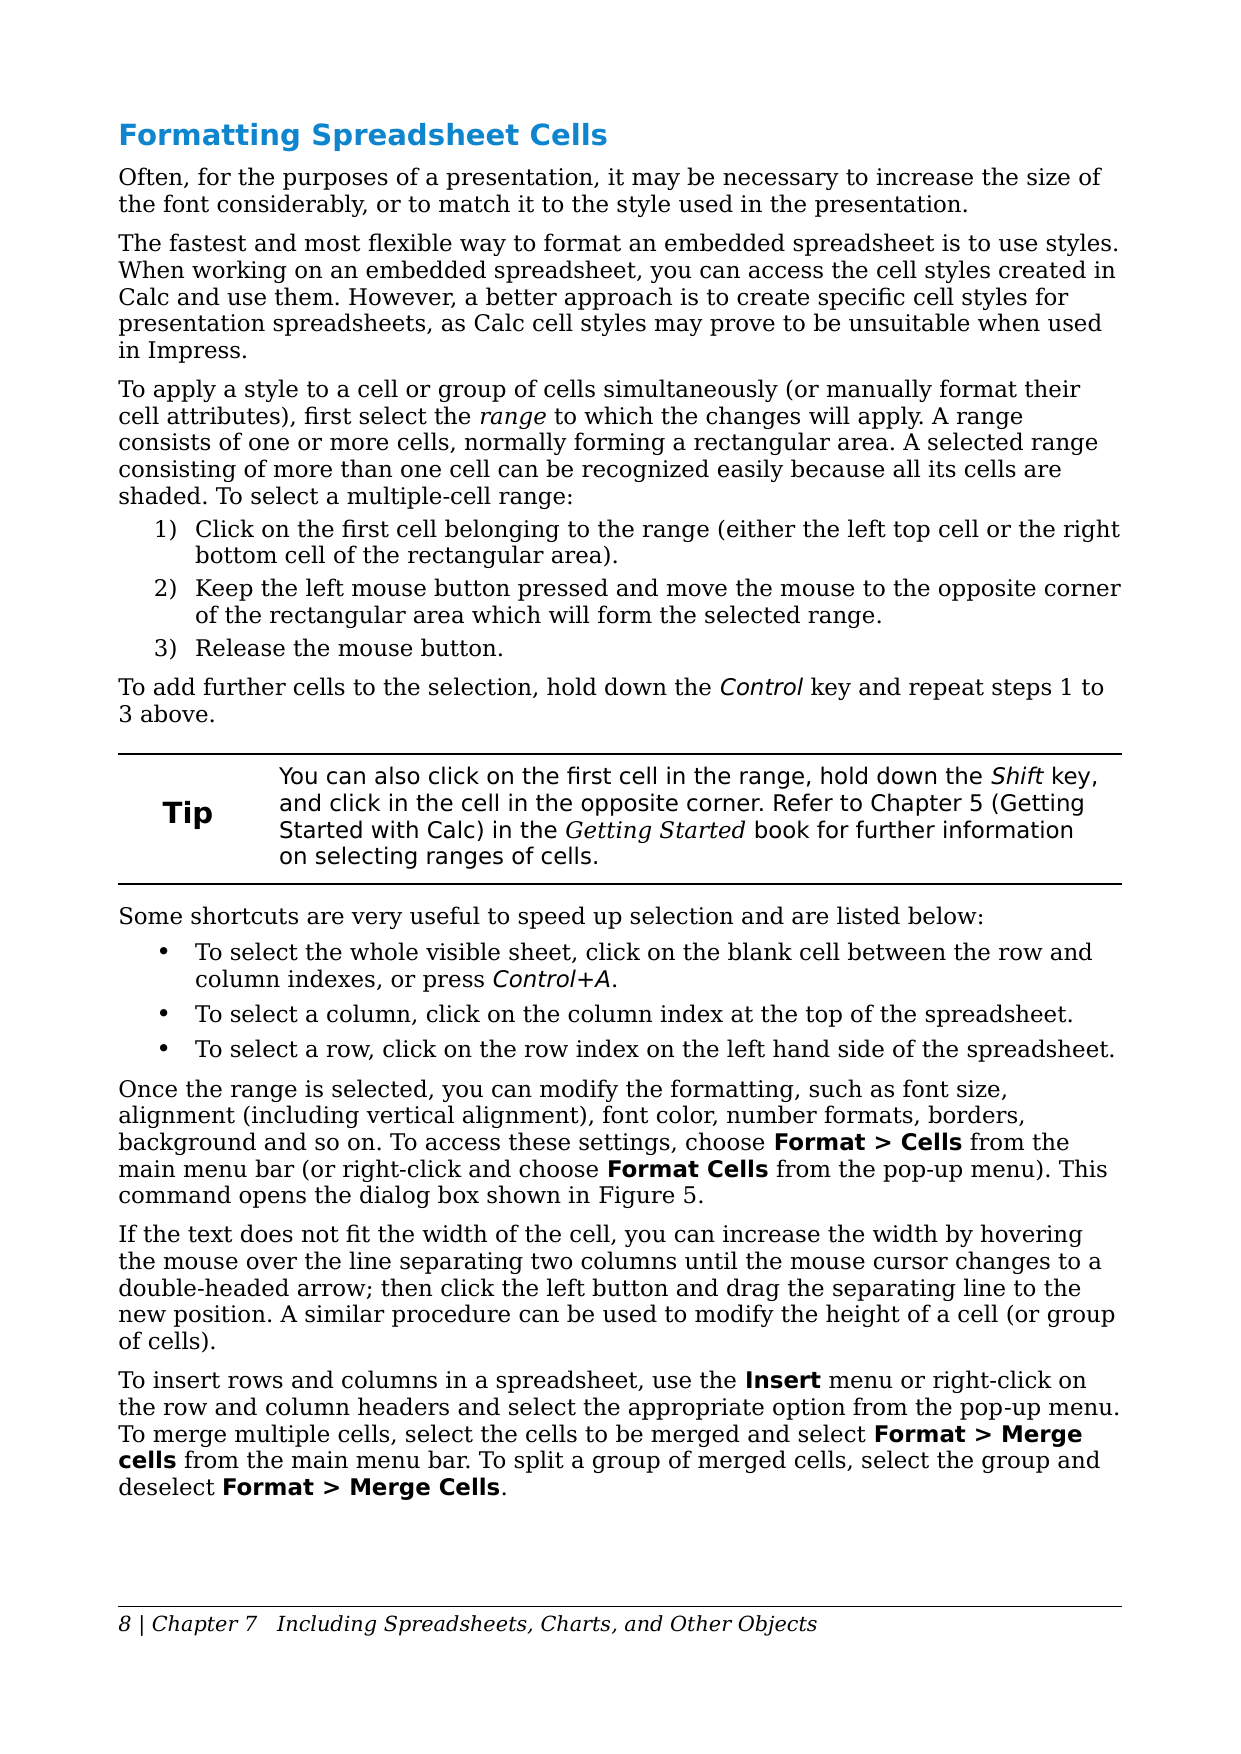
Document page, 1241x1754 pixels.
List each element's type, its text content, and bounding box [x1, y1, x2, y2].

text To add further cells to the selection, hold down the Control key and repeat steps 1 to 3 above. [118, 674, 1122, 728]
list To select a column, click on the column index at the top of the spreadsheet. [156, 999, 1122, 1028]
list Some shortcuts are very useful to speed up selection and are listed below: [118, 903, 1122, 930]
list Click on the first cell belonging to the range (either the left top cell or the right bottom cell of the rectangular area). [177, 516, 1122, 569]
list To select a row, click on the row index on the left hand side of the spreadsheet. [156, 1034, 1122, 1063]
text Often, for the purposes of a presentation, it may be necessary to increase the size of the font considerably, or to match it to the style used in the presentation. [118, 164, 1122, 218]
list Release the mouse button. [177, 635, 1122, 662]
text The fastest and most flexible way to format an embedded spreadsheet is to use styles. When working on an embedded spreadsheet, you can access the cell styles created in Calc and use them. However, a better approach is to create specific cell styles for presentation spreadsheets, as Calc cell styles may prove to be unsuitable when used in Impress. [118, 230, 1122, 364]
text If the text does not fit the width of the cell, you can increase the width by hovering the mouse over the line separating two columns until the mouse cursor changes to a double-headed arrow; then click the left button and drag the separating line to the new position. A similar procedure can be used to modify the height of a cell (or group of cells). [118, 1222, 1122, 1355]
table_header You can also click on the first cell in the range, hold down the Shift key, and click in the cell in the opposite corner. Refer to Chapter 5 (Getting Started with Calc) in the Getting Started book for further information on selecting ranges of cells. [258, 755, 1122, 883]
list To select the whole visible sheet, click on the blank cell between the row and column indexes, or press Control+A. [156, 937, 1122, 992]
table_header Tip [118, 755, 257, 883]
text To insert rows and columns in a spreadsheet, use the Insert menu or right-click on the row and column headers and select the appropriate option from the pop‑up menu. To merge multiple cells, select the cells to be merged and select Format > Merge cells from the main menu bar. To split a group of merged cells, select the group and deselect Format > Merge Cells. [118, 1367, 1122, 1501]
list Keep the left mouse button pressed and move the mouse to the opposite corner of the rectangular area which will form the selected range. [177, 576, 1122, 629]
subtitle Formatting Spreadsheet Cells [118, 118, 1122, 152]
text Once the range is selected, you can modify the formatting, such as font size, alignment (including vertical alignment), font color, number formats, borders, background and so on. To access these settings, choose Format > Cells from the main menu bar (or right-click and choose Format Cells from the pop-up menu). This command opens the dialog box shown in Figure 5. [118, 1076, 1122, 1209]
list To apply a style to a cell or group of cells simultaneously (or manually format their cell attributes), first select the range to which the changes will apply. A range consists of one or more cells, normally forming a rectangular area. A selected range consisting of more than one cell can be recognized easily because all its cells are shaded. To select a multiple-cell range: [118, 376, 1122, 509]
